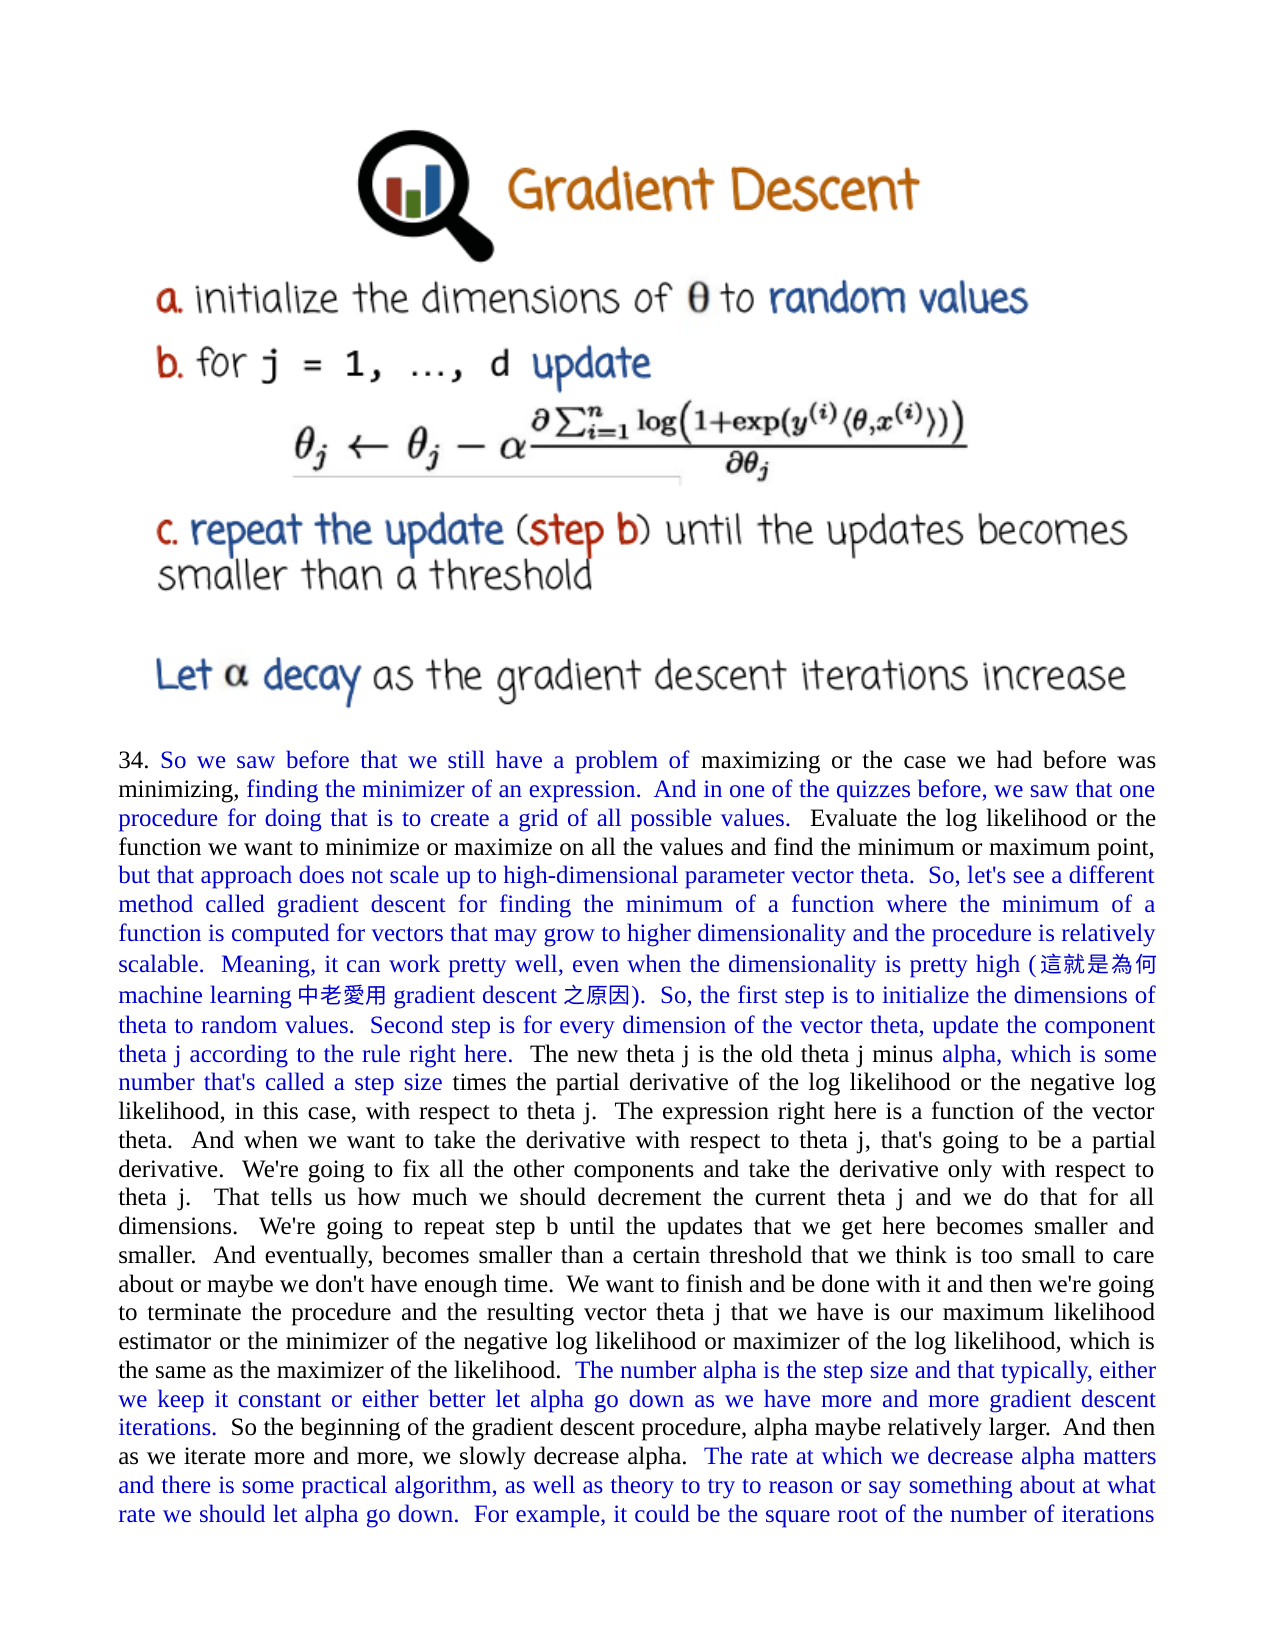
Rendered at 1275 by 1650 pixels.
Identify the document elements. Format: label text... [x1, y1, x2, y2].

picture [121, 118, 1154, 717]
text 34. So we saw before that we still have a problem of maximizing or the case we had before was minimizing, finding the minimizer of an expression. And in one of the quizzes before, we saw that one procedure for doing that is to create a grid of all possible values. Evaluate the log likelihood or the function we want to minimize or maximize on all the values and find the minimum or maximum point, but that approach does not scale up to high-dimensional parameter vector theta. So, let's see a different method called gradient descent for finding the minimum of a function where the minimum of a function is computed for vectors that may grow to higher dimensionality and the procedure is relatively scalable. Meaning, it can work pretty well, even when the dimensionality is pretty high (這就是為何machine learning中老愛用gradient descent之原因). So, the first step is to initialize the dimensions of theta to random values. Second step is for every dimension of the vector theta, update the component theta j according to the rule right here. The new theta j is the old theta j minus alpha, which is some number that's called a step size times the partial derivative of the log likelihood or the negative log likelihood, in this case, with respect to theta j. The expression right here is a function of the vector theta. And when we want to take the derivative with respect to theta j, that's going to be a partial derivative. We're going to fix all the other components and take the derivative only with respect to theta j. That tells us how much we should decrement the current theta j and we do that for all dimensions. We're going to repeat step b until the updates that we get here becomes smaller and smaller. And eventually, becomes smaller than a certain threshold that we think is too small to care about or maybe we don't have enough time. We want to finish and be done with it and then we're going to terminate the procedure and the resulting vector theta j that we have is our maximum likelihood estimator or the minimizer of the negative log likelihood or maximizer of the log likelihood, which is the same as the maximizer of the likelihood. The number alpha is the step size and that typically, either we keep it constant or either better let alpha go down as we have more and more gradient descent iterations. So the beginning of the gradient descent procedure, alpha maybe relatively larger. And then as we iterate more and more, we slowly decrease alpha. The rate at which we decrease alpha matters and there is some practical algorithm, as well as theory to try to reason or say something about at what rate we should let alpha go down. For example, it could be the square root of the number of iterations [118, 745, 1157, 1527]
